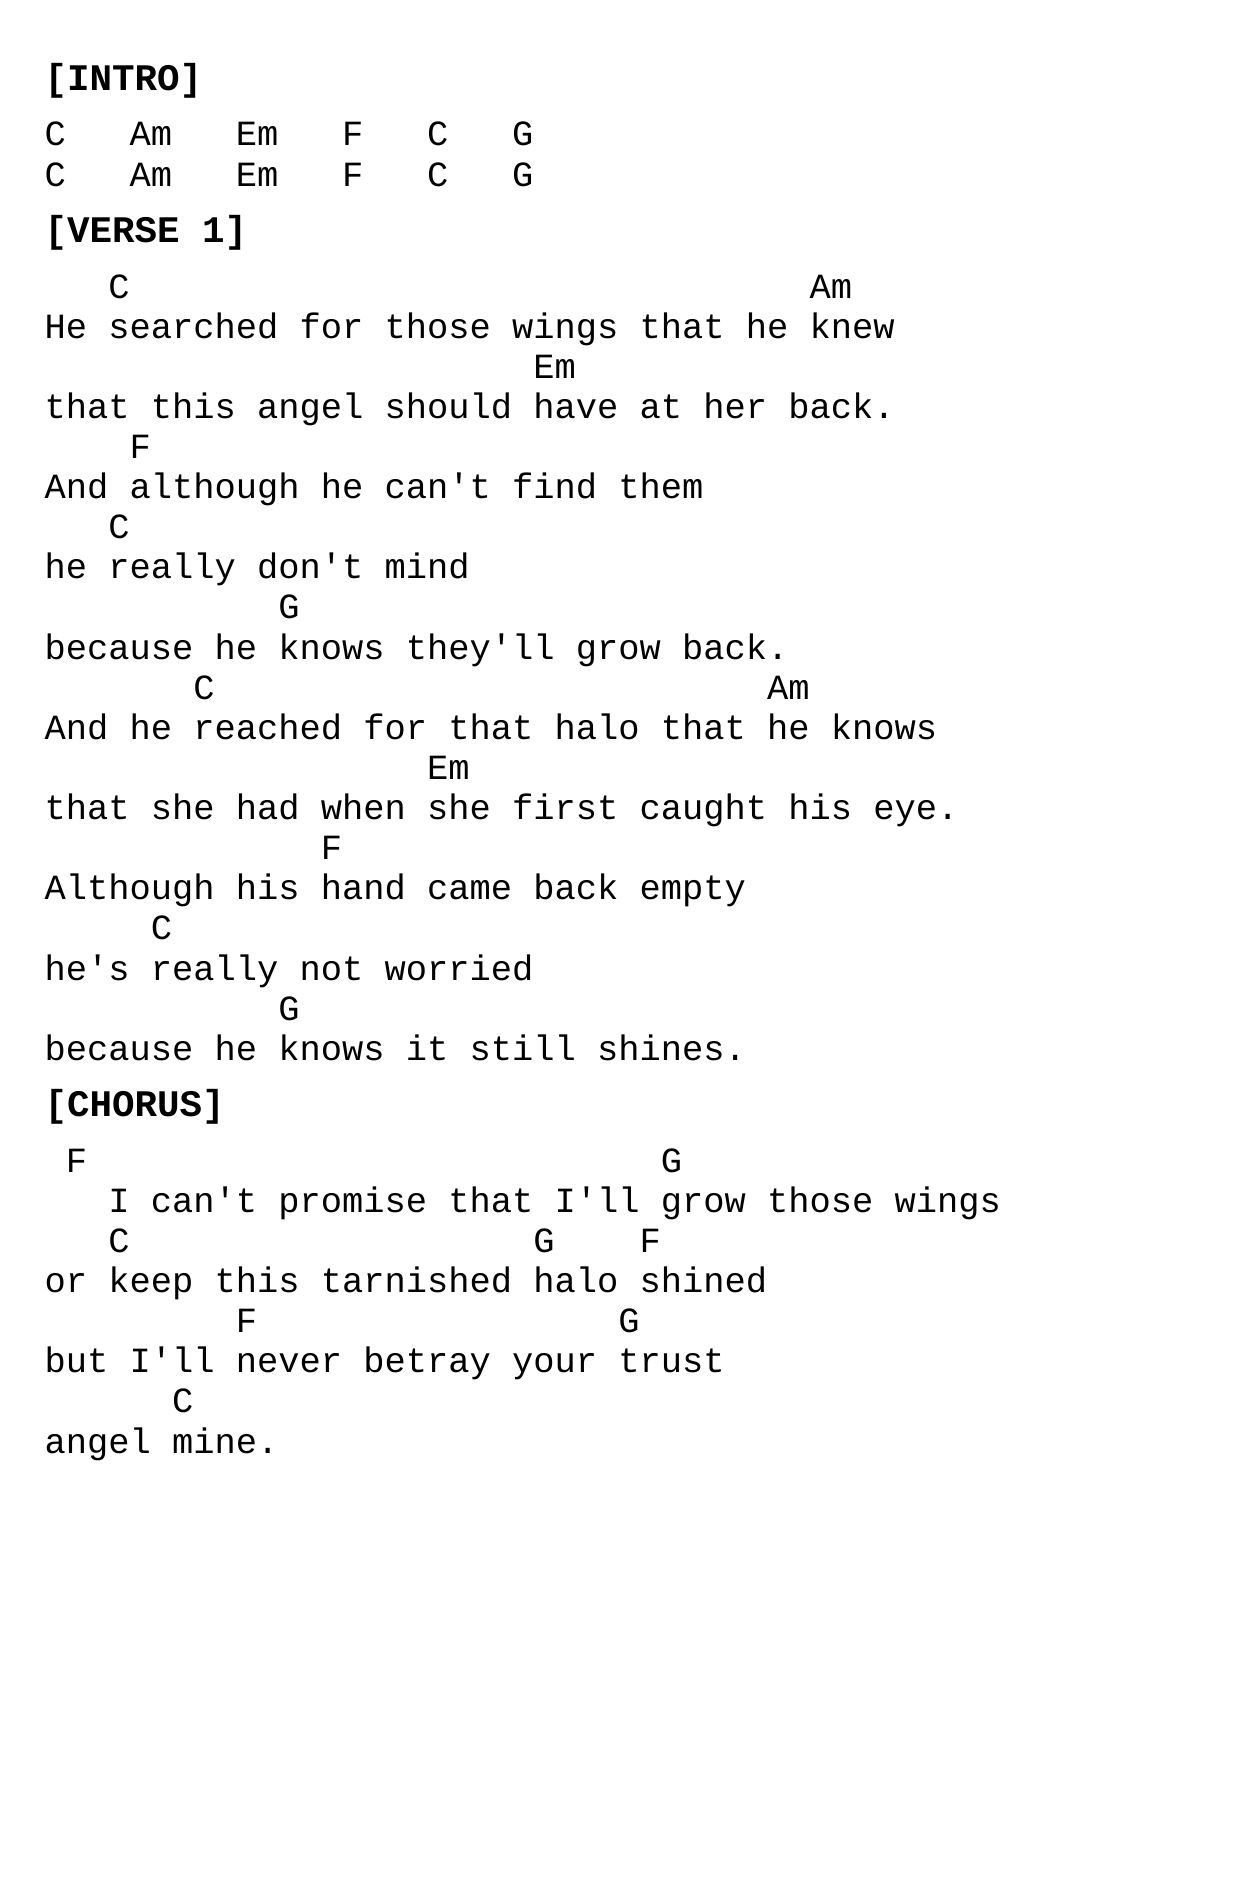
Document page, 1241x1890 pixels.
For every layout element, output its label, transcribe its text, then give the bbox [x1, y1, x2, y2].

text Em [44, 750, 1063, 790]
text G [44, 589, 1063, 629]
text Em [44, 349, 1063, 389]
text that she had when she first caught his eye. [44, 790, 1063, 830]
text Although his hand came back empty [44, 870, 1063, 910]
subtitle [VERSE 1] [44, 211, 1063, 254]
text G [44, 991, 1063, 1031]
text C Am Em F C G [44, 116, 1063, 156]
text C [44, 910, 1063, 950]
text that this angel should have at her back. [44, 389, 1063, 429]
text I can't promise that I'll grow those wings [44, 1183, 1063, 1223]
text And he reached for that halo that he knows [44, 710, 1063, 750]
text C Am [44, 670, 1063, 710]
text because he knows they'll grow back. [44, 629, 1063, 670]
text F G [44, 1303, 1063, 1343]
text C [44, 509, 1063, 549]
text C Am [44, 269, 1063, 309]
text C Am Em F C G [44, 156, 1063, 197]
text he really don't mind [44, 549, 1063, 589]
text he's really not worried [44, 950, 1063, 991]
text F [44, 429, 1063, 469]
subtitle [INTRO] [44, 59, 1063, 102]
text or keep this tarnished halo shined [44, 1263, 1063, 1303]
text because he knows it still shines. [44, 1031, 1063, 1071]
text He searched for those wings that he knew [44, 309, 1063, 349]
text C [44, 1383, 1063, 1423]
text F G [44, 1143, 1063, 1183]
text but I'll never betray your trust [44, 1343, 1063, 1383]
text C G F [44, 1223, 1063, 1263]
text And although he can't find them [44, 469, 1063, 509]
text angel mine. [44, 1423, 1063, 1464]
subtitle [CHORUS] [44, 1086, 1063, 1128]
text F [44, 830, 1063, 870]
